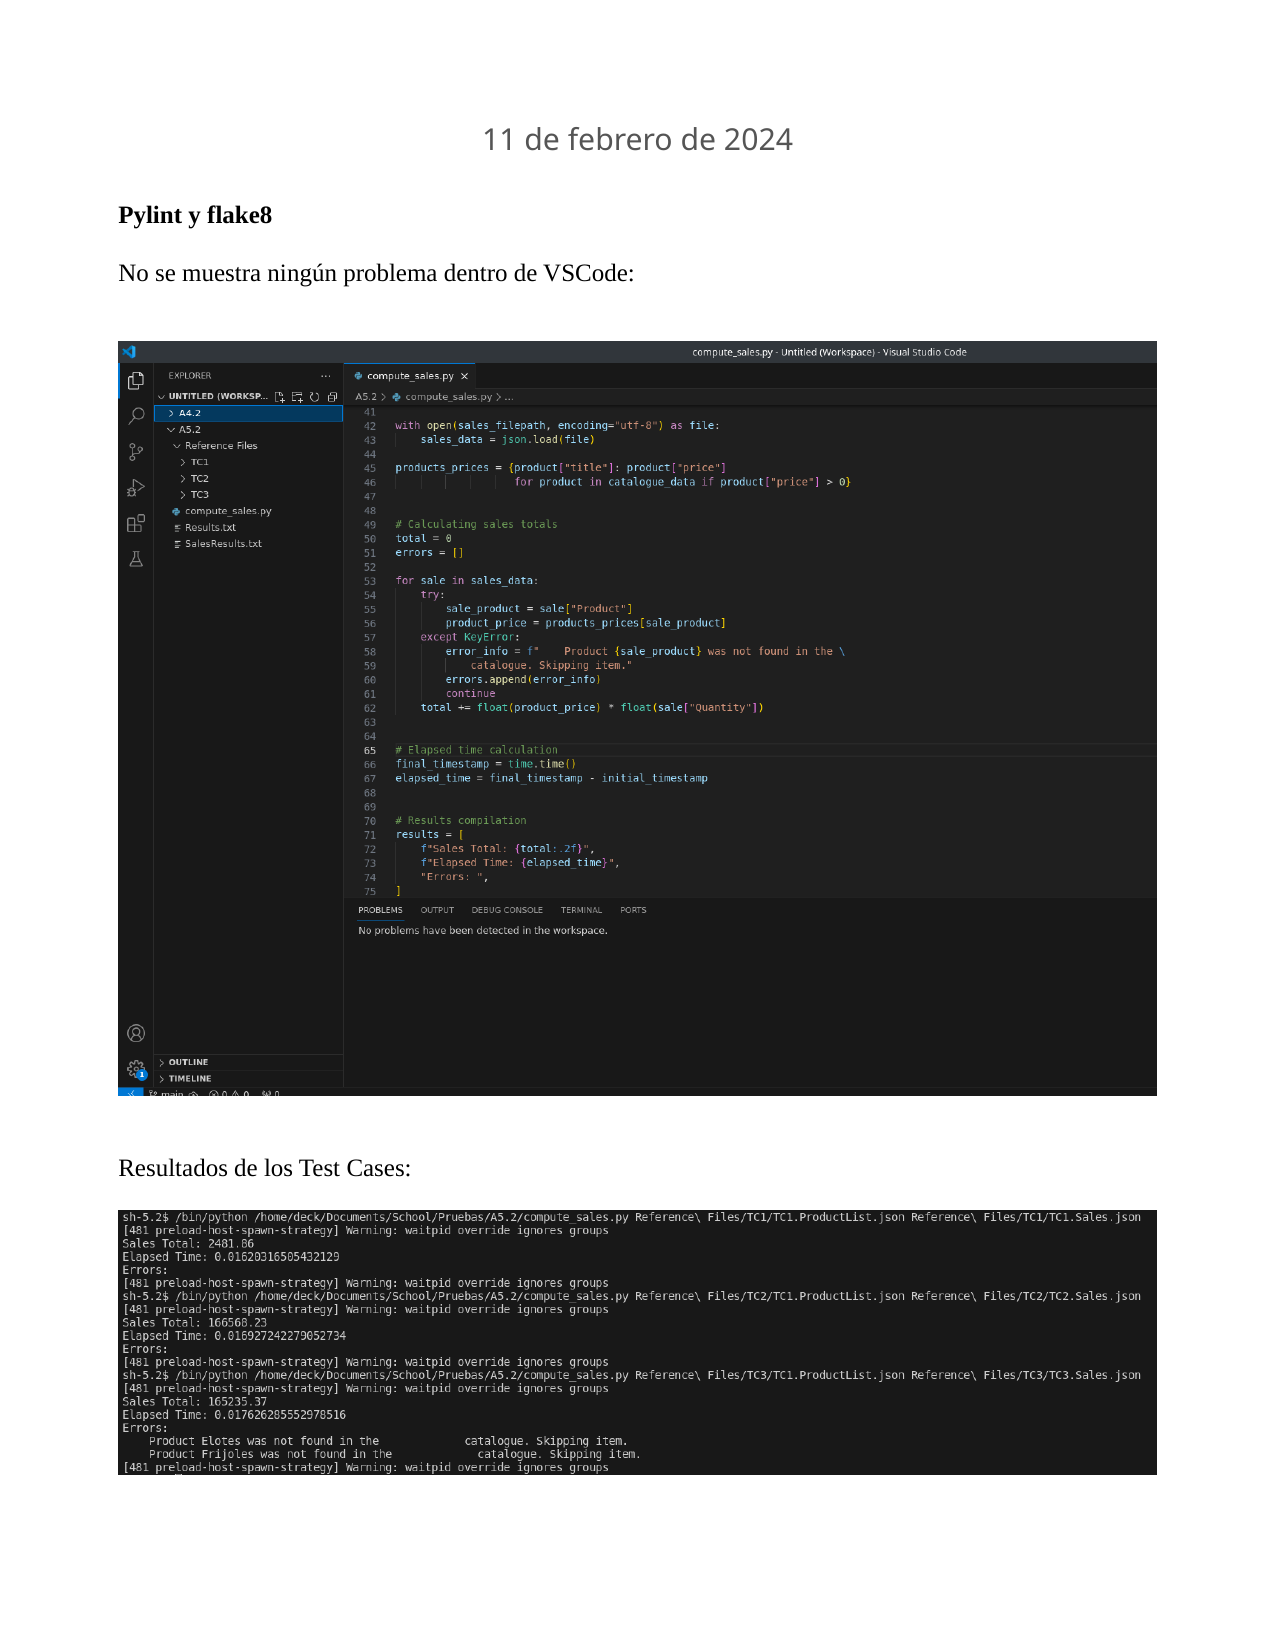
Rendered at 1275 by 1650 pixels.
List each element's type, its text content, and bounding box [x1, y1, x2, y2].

text 11 de febrero de 2024 [118, 118, 1157, 159]
text Pylint y flake8 [118, 200, 1157, 229]
text No se muestra ningún problema dentro de VSCode: [118, 258, 1157, 287]
picture [118, 1210, 1157, 1475]
text Resultados de los Test Cases: [118, 1153, 1157, 1181]
picture [118, 341, 1157, 1096]
